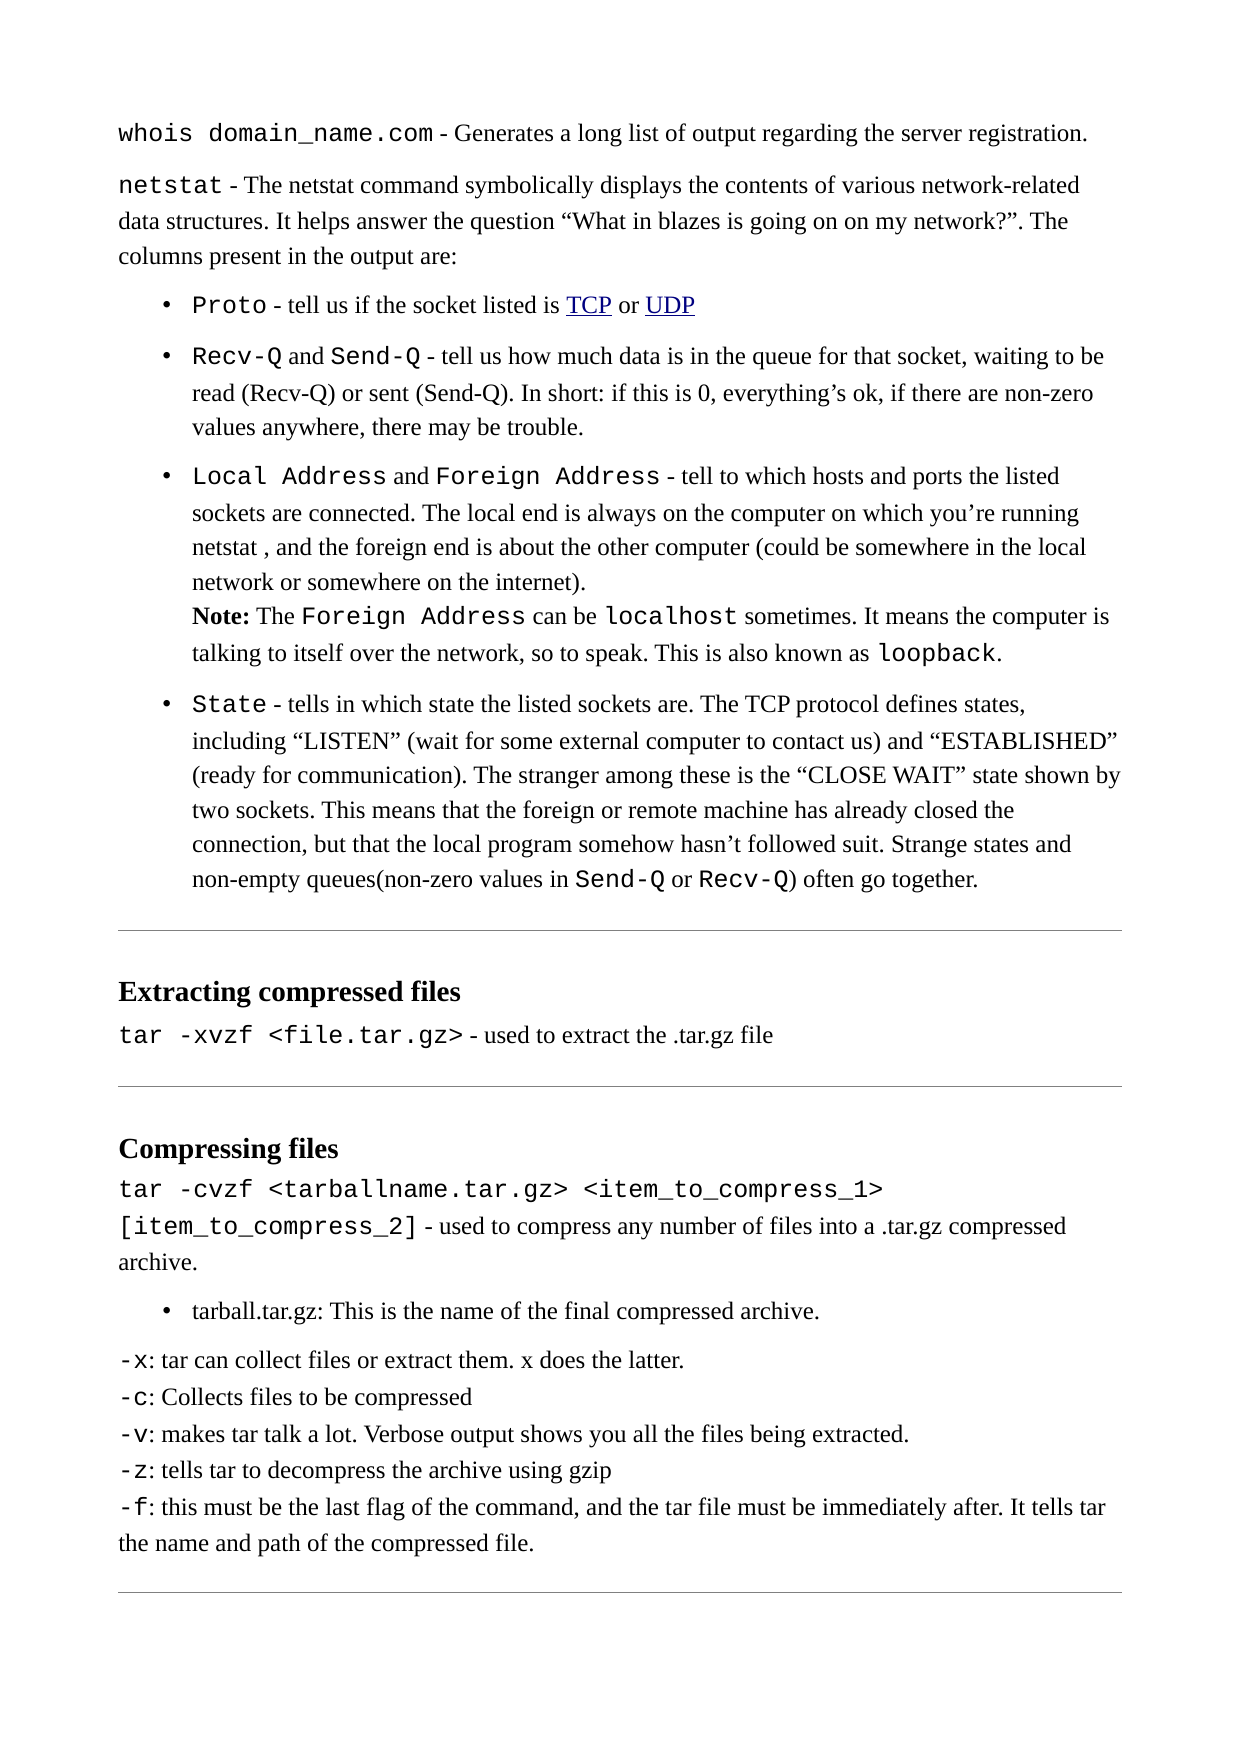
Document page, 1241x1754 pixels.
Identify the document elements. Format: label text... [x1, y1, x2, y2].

text -x: tar can collect files or extract them. x does the latter. -c: Collects files to be compressed -v: makes tar talk a lot. Verbose output shows you all the files being extracted. -z: tells tar to decompress the archive using gzip -f: this must be the last flag of the command, and the tar file must be immediately after. It tells tar the name and path of the compressed file. [118, 1346, 1122, 1557]
subtitle Compressing files [118, 1131, 1122, 1164]
list Local Address and Foreign Address - tell to which hosts and ports the listed sockets are connected. The local end is always on the computer on which you’re running netstat , and the foreign end is about the other computer (could be somewhere in the local network or somewhere on the internet). Note: The Foreign Address can be localhost sometimes. It means the computer is talking to itself over the network, so to speak. This is also known as loopback. [162, 461, 1122, 669]
subtitle Extracting compressed files [118, 974, 1122, 1008]
text tar -cvzf <tarballname.tar.gz> <item_to_compress_1> [item_to_compress_2] - used to compress any number of files into a .tar.gz compressed archive. [118, 1177, 1122, 1276]
text whois domain_name.com - Generates a long list of output regarding the server registration. [118, 118, 1122, 149]
list Recv-Q and Send-Q - tell us how much data is in the queue for that socket, waiting to be read (Recv-Q) or sent (Send-Q). In short: if this is 0, everything’s ok, if there are non-zero values anywhere, there may be trouble. [162, 341, 1122, 441]
text netstat - The netstat command symbolically displays the contents of various network-related data structures. It helps answer the question “What in blazes is going on on my network?”. The columns present in the output are: [118, 170, 1122, 269]
list State - tells in which state the listed sockets are. The TCP protocol defines states, including “LISTEN” (wait for some external computer to contact us) and “ESTABLISHED” (ready for communication). The stranger among these is the “CLOSE WAIT” state shown by two sockets. This means that the foreign or remote machine has already closed the connection, but that the local program somehow hasn’t followed suit. Strange states and non-empty queues(non-zero values in Send-Q or Recv-Q) often go together. [162, 689, 1122, 895]
list tarball.tar.gz: This is the name of the final compressed archive. [162, 1296, 1122, 1325]
list Proto - tell us if the socket listed is TCP or UDP [162, 290, 1122, 321]
text tar -xvzf <file.tar.gz> - used to extract the .tar.gz file [118, 1020, 1122, 1051]
